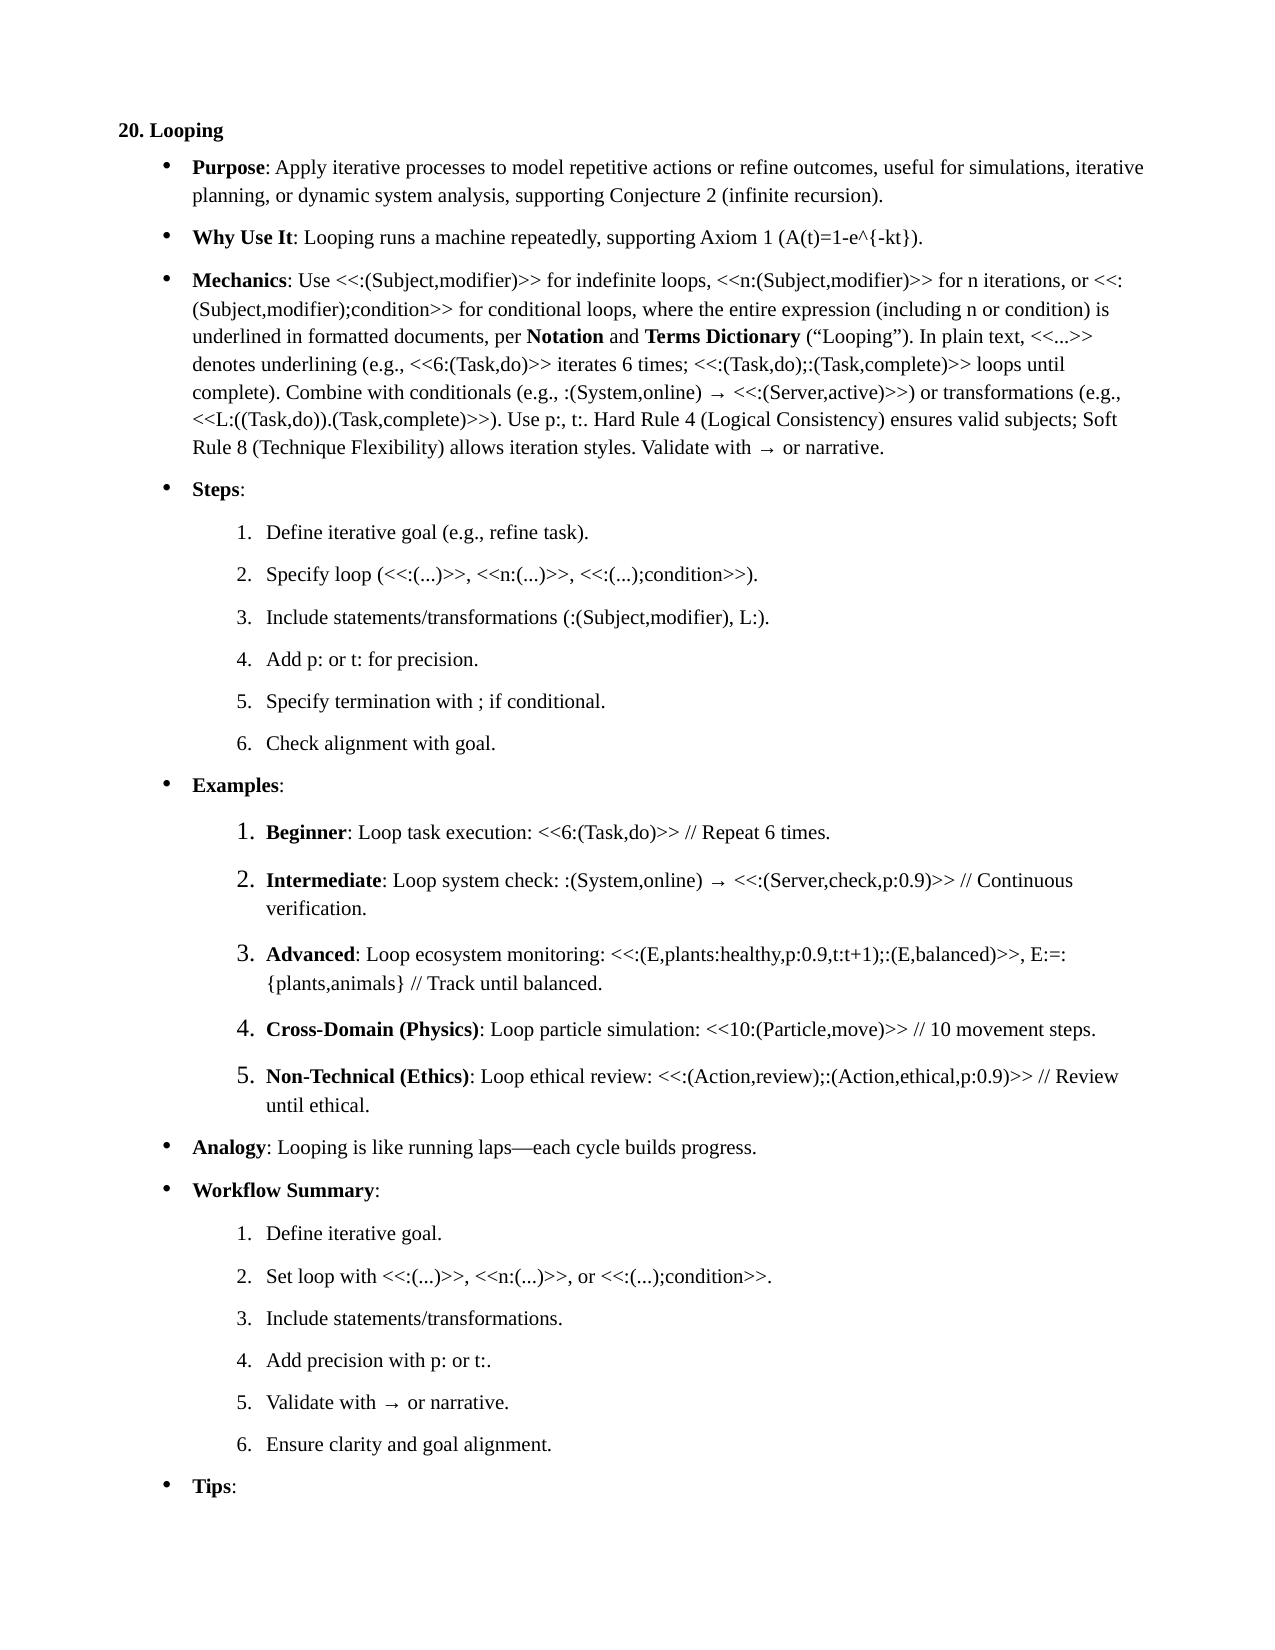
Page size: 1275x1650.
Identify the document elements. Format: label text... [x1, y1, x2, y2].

list Intermediate: Loop system check: :(System,online) → <<:(Server,check,p:0.9)>> // Continuous verification. [236, 864, 1157, 920]
list Check alignment with goal. [236, 731, 1157, 755]
list Analogy: Looping is like running laps—each cycle builds progress. [162, 1135, 1157, 1160]
list Cross-Domain (Physics): Loop particle simulation: <<10:(Particle,move)>> // 10 movement steps. [236, 1013, 1157, 1042]
list Tips: [162, 1474, 1157, 1499]
list Steps: [162, 477, 1157, 502]
list Define iterative goal (e.g., refine task). [236, 520, 1157, 544]
list Specify loop (<<:(...)>>, <<n:(...)>>, <<:(...);condition>>). [236, 562, 1157, 586]
list Set loop with <<:(...)>>, <<n:(...)>>, or <<:(...);condition>>. [236, 1263, 1157, 1288]
list Add p: or t: for precision. [236, 647, 1157, 671]
subtitle 20. Looping [118, 118, 1157, 142]
list Non-Technical (Ethics): Loop ethical review: <<:(Action,review);:(Action,ethical,p:0.9)>> // Review until ethical. [236, 1061, 1157, 1117]
list Advanced: Loop ecosystem monitoring: <<:(E,plants:healthy,p:0.9,t:t+1);:(E,balanced)>>, E:=:{plants,animals} // Track until balanced. [236, 938, 1157, 995]
list Beginner: Loop task execution: <<6:(Task,do)>> // Repeat 6 times. [236, 816, 1157, 845]
list Purpose: Apply iterative processes to model repetitive actions or refine outcomes, useful for simulations, iterative planning, or dynamic system analysis, supporting Conjecture 2 (infinite recursion). [162, 155, 1157, 207]
list Mechanics: Use <<:(Subject,modifier)>> for indefinite loops, <<n:(Subject,modifier)>> for n iterations, or <<:(Subject,modifier);condition>> for conditional loops, where the entire expression (including n or condition) is underlined in formatted documents, per Notation and Terms Dictionary (“Looping”). In plain text, <<...>> denotes underlining (e.g., <<6:(Task,do)>> iterates 6 times; <<:(Task,do);:(Task,complete)>> loops until complete). Combine with conditionals (e.g., :(System,online) → <<:(Server,active)>>) or transformations (e.g., <<L:((Task,do)).(Task,complete)>>). Use p:, t:. Hard Rule 4 (Logical Consistency) ensures valid subjects; Soft Rule 8 (Technique Flexibility) allows iteration styles. Validate with → or narrative. [162, 268, 1157, 459]
list Validate with → or narrative. [236, 1390, 1157, 1414]
list Ensure clarity and goal alignment. [236, 1432, 1157, 1456]
list Include statements/transformations. [236, 1306, 1157, 1330]
list Examples: [162, 773, 1157, 798]
list Include statements/transformations (:(Subject,modifier), L:). [236, 604, 1157, 629]
list Why Use It: Looping runs a machine repeatedly, supporting Axiom 1 (A(t)=1-e^{-kt}). [162, 225, 1157, 250]
list Define iterative goal. [236, 1221, 1157, 1245]
list Workflow Summary: [162, 1178, 1157, 1203]
list Add precision with p: or t:. [236, 1348, 1157, 1372]
list Specify termination with ; if conditional. [236, 689, 1157, 713]
